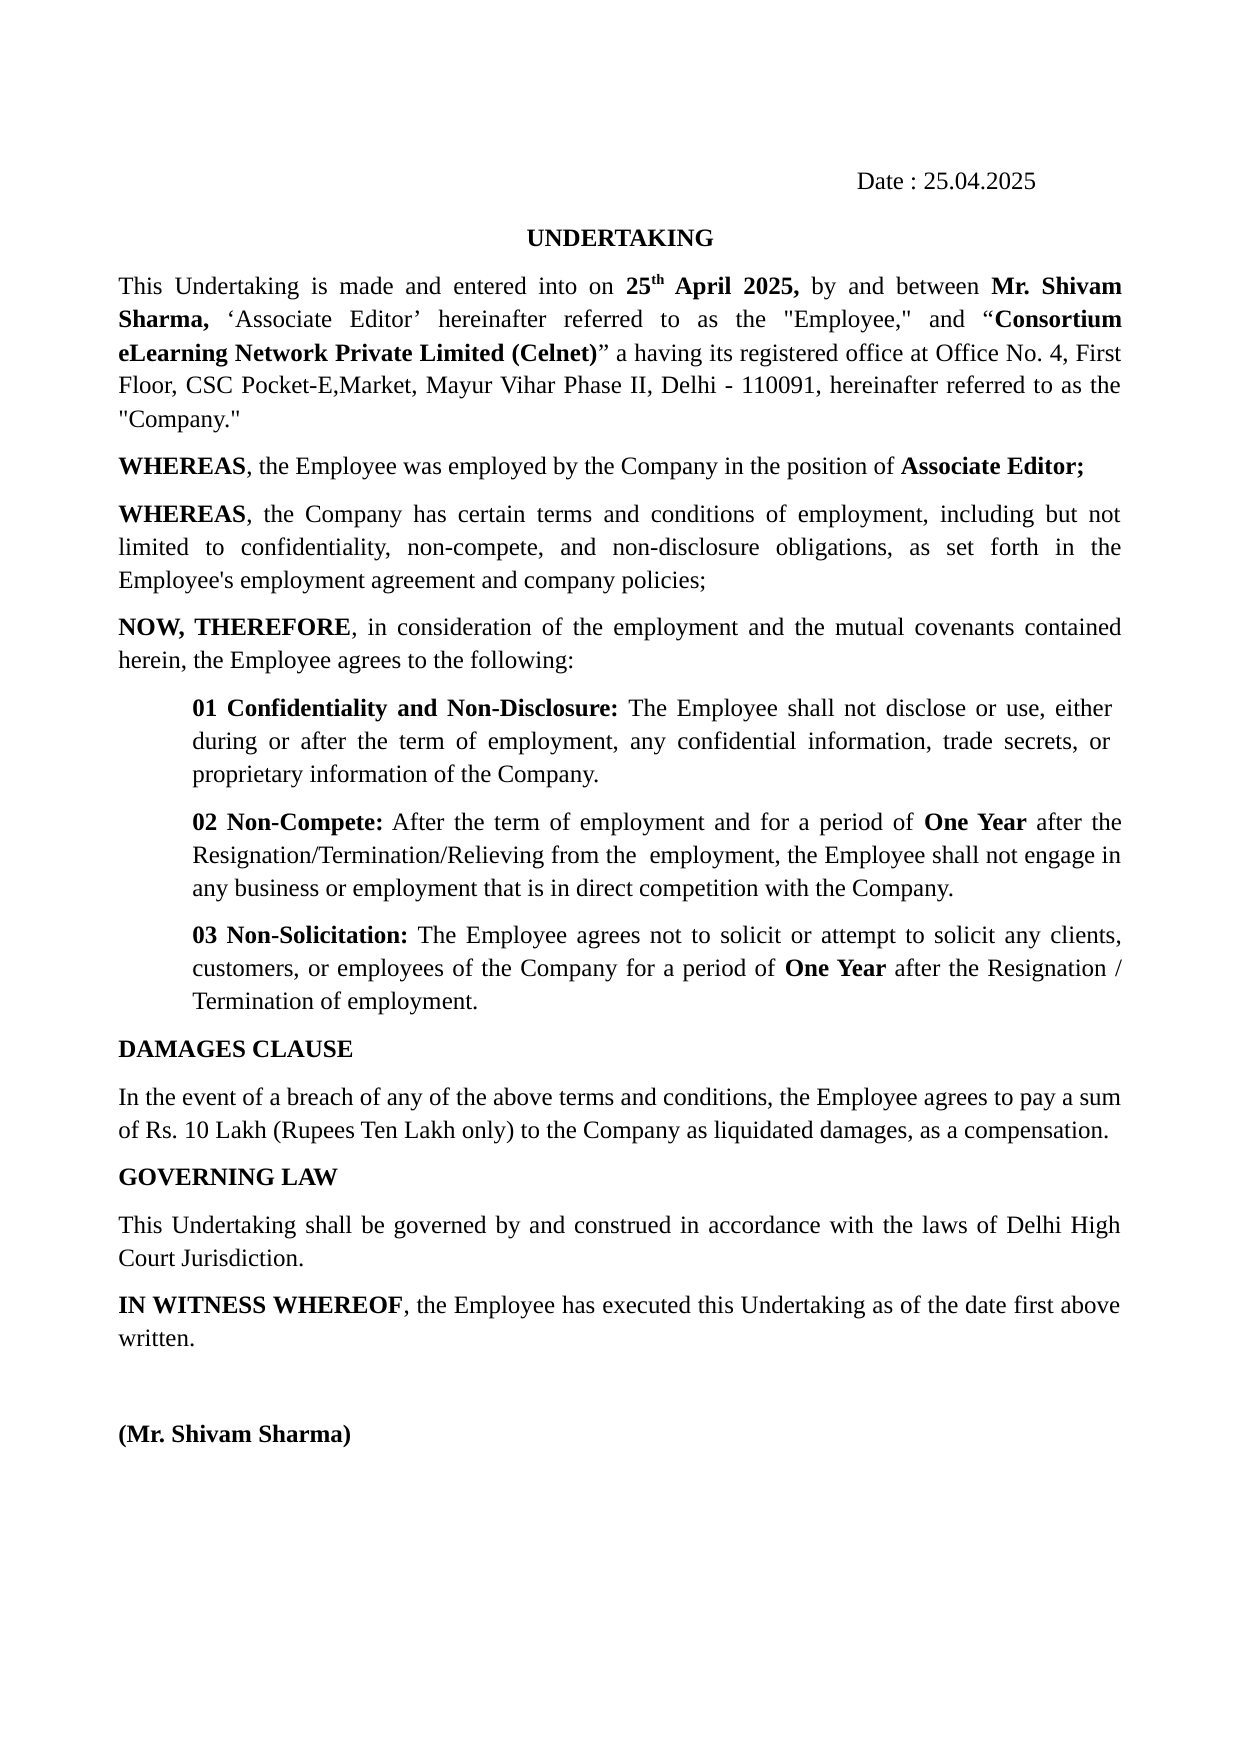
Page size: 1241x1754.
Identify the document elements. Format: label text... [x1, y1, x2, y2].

text This Undertaking is made and entered into on 25th April 2025, by and between Mr. Shivam Sharma, ‘Associate Editor’ hereinafter referred to as the "Employee," and “Consortium eLearning Network Private Limited (Celnet)” a having its registered office at Office No. 4, First Floor, CSC Pocket-E,Market, Mayur Vihar Phase II, Delhi - 110091, hereinafter referred to as the "Company." [118, 271, 1122, 432]
text Date : 25.04.2025 [118, 166, 1122, 194]
text In the event of a breach of any of the above terms and conditions, the Employee agrees to pay a sum of Rs. 10 Lakh (Rupees Ten Lakh only) to the Company as liquidated damages, as a compensation. [118, 1082, 1122, 1143]
text WHEREAS, the Employee was employed by the Company in the position of Associate Editor; [118, 451, 1122, 480]
list 02 Non-Compete: After the term of employment and for a period of One Year after the Resignation/Termination/Relieving from the employment, the Employee shall not engage in any business or employment that is in direct competition with the Company. [162, 807, 1122, 902]
text UNDERTAKING [118, 223, 1122, 252]
text DAMAGES CLAUSE [118, 1034, 1122, 1063]
text (Mr. Shivam Sharma) [118, 1419, 1122, 1447]
text 01 Confidentiality and Non-Disclosure: The Employee shall not disclose or use, either during or after the term of employment, any confidential information, trade secrets, or proprietary information of the Company. [118, 693, 1122, 788]
text This Undertaking shall be governed by and construed in accordance with the laws of Delhi High Court Jurisdiction. [118, 1210, 1122, 1272]
text NOW, THEREFORE, in consideration of the employment and the mutual covenants contained herein, the Employee agrees to the following: [118, 612, 1122, 674]
text WHEREAS, the Company has certain terms and conditions of employment, including but not limited to confidentiality, non-compete, and non-disclosure obligations, as set forth in the Employee's employment agreement and company policies; [118, 499, 1122, 594]
text IN WITNESS WHEREOF, the Employee has executed this Undertaking as of the date first above written. [118, 1291, 1122, 1352]
text GOVERNING LAW [118, 1162, 1122, 1191]
list 03 Non-Solicitation: The Employee agrees not to solicit or attempt to solicit any clients, customers, or employees of the Company for a period of One Year after the Resignation / Termination of employment. [162, 920, 1122, 1015]
